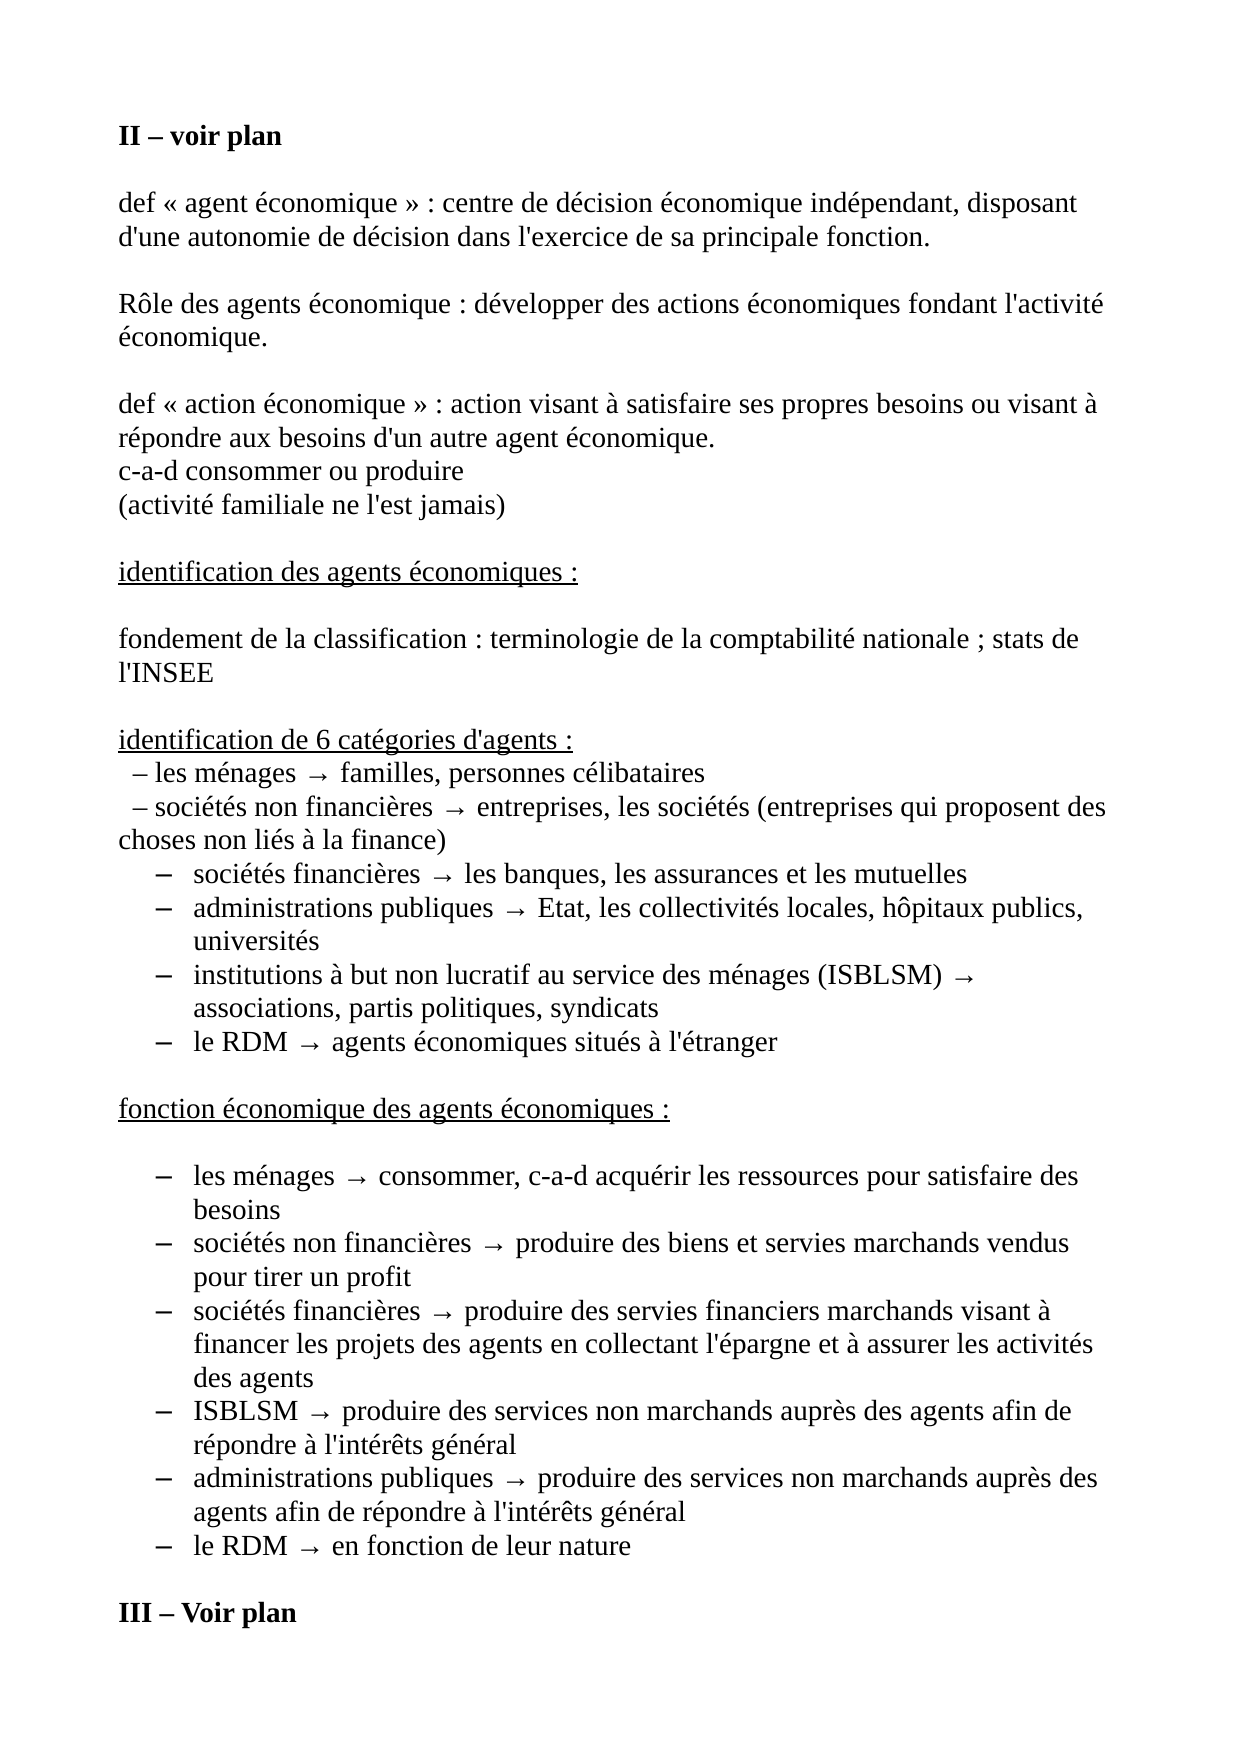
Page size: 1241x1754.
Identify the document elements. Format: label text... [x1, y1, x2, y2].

list les ménages → consommer, c-a-d acquérir les ressources pour satisfaire des besoins [156, 1158, 1122, 1226]
list institutions à but non lucratif au service des ménages (ISBLSM) → associations, partis politiques, syndicats [156, 957, 1122, 1024]
list ISBLSM → produire des services non marchands auprès des agents afin de répondre à l'intérêts général [156, 1393, 1122, 1461]
text – les ménages → familles, personnes célibataires [118, 755, 1122, 789]
list administrations publiques → Etat, les collectivités locales, hôpitaux publics, universités [156, 890, 1122, 957]
text II – voir plan [118, 118, 1122, 152]
text c-a-d consommer ou produire [118, 453, 1122, 487]
text fonction économique des agents économiques : [118, 1091, 1122, 1125]
list le RDM → agents économiques situés à l'étranger [156, 1024, 1122, 1058]
text Rôle des agents économique : développer des actions économiques fondant l'activité économique. [118, 286, 1122, 353]
list sociétés financières → produire des servies financiers marchands visant à financer les projets des agents en collectant l'épargne et à assurer les activités des agents [156, 1293, 1122, 1393]
list le RDM → en fonction de leur nature [156, 1528, 1122, 1561]
list administrations publiques → produire des services non marchands auprès des agents afin de répondre à l'intérêts général [156, 1461, 1122, 1528]
text (activité familiale ne l'est jamais) [118, 487, 1122, 521]
text def « action économique » : action visant à satisfaire ses propres besoins ou visant à répondre aux besoins d'un autre agent économique. [118, 386, 1122, 453]
text identification des agents économiques : [118, 554, 1122, 588]
list sociétés non financières → produire des biens et servies marchands vendus pour tirer un profit [156, 1226, 1122, 1293]
text identification de 6 catégories d'agents : [118, 722, 1122, 755]
text III – Voir plan [118, 1595, 1122, 1628]
list sociétés financières → les banques, les assurances et les mutuelles [156, 856, 1122, 890]
text – sociétés non financières → entreprises, les sociétés (entreprises qui proposent des choses non liés à la finance) [118, 789, 1122, 856]
text def « agent économique » : centre de décision économique indépendant, disposant d'une autonomie de décision dans l'exercice de sa principale fonction. [118, 185, 1122, 252]
text fondement de la classification : terminologie de la comptabilité nationale ; stats de l'INSEE [118, 621, 1122, 688]
